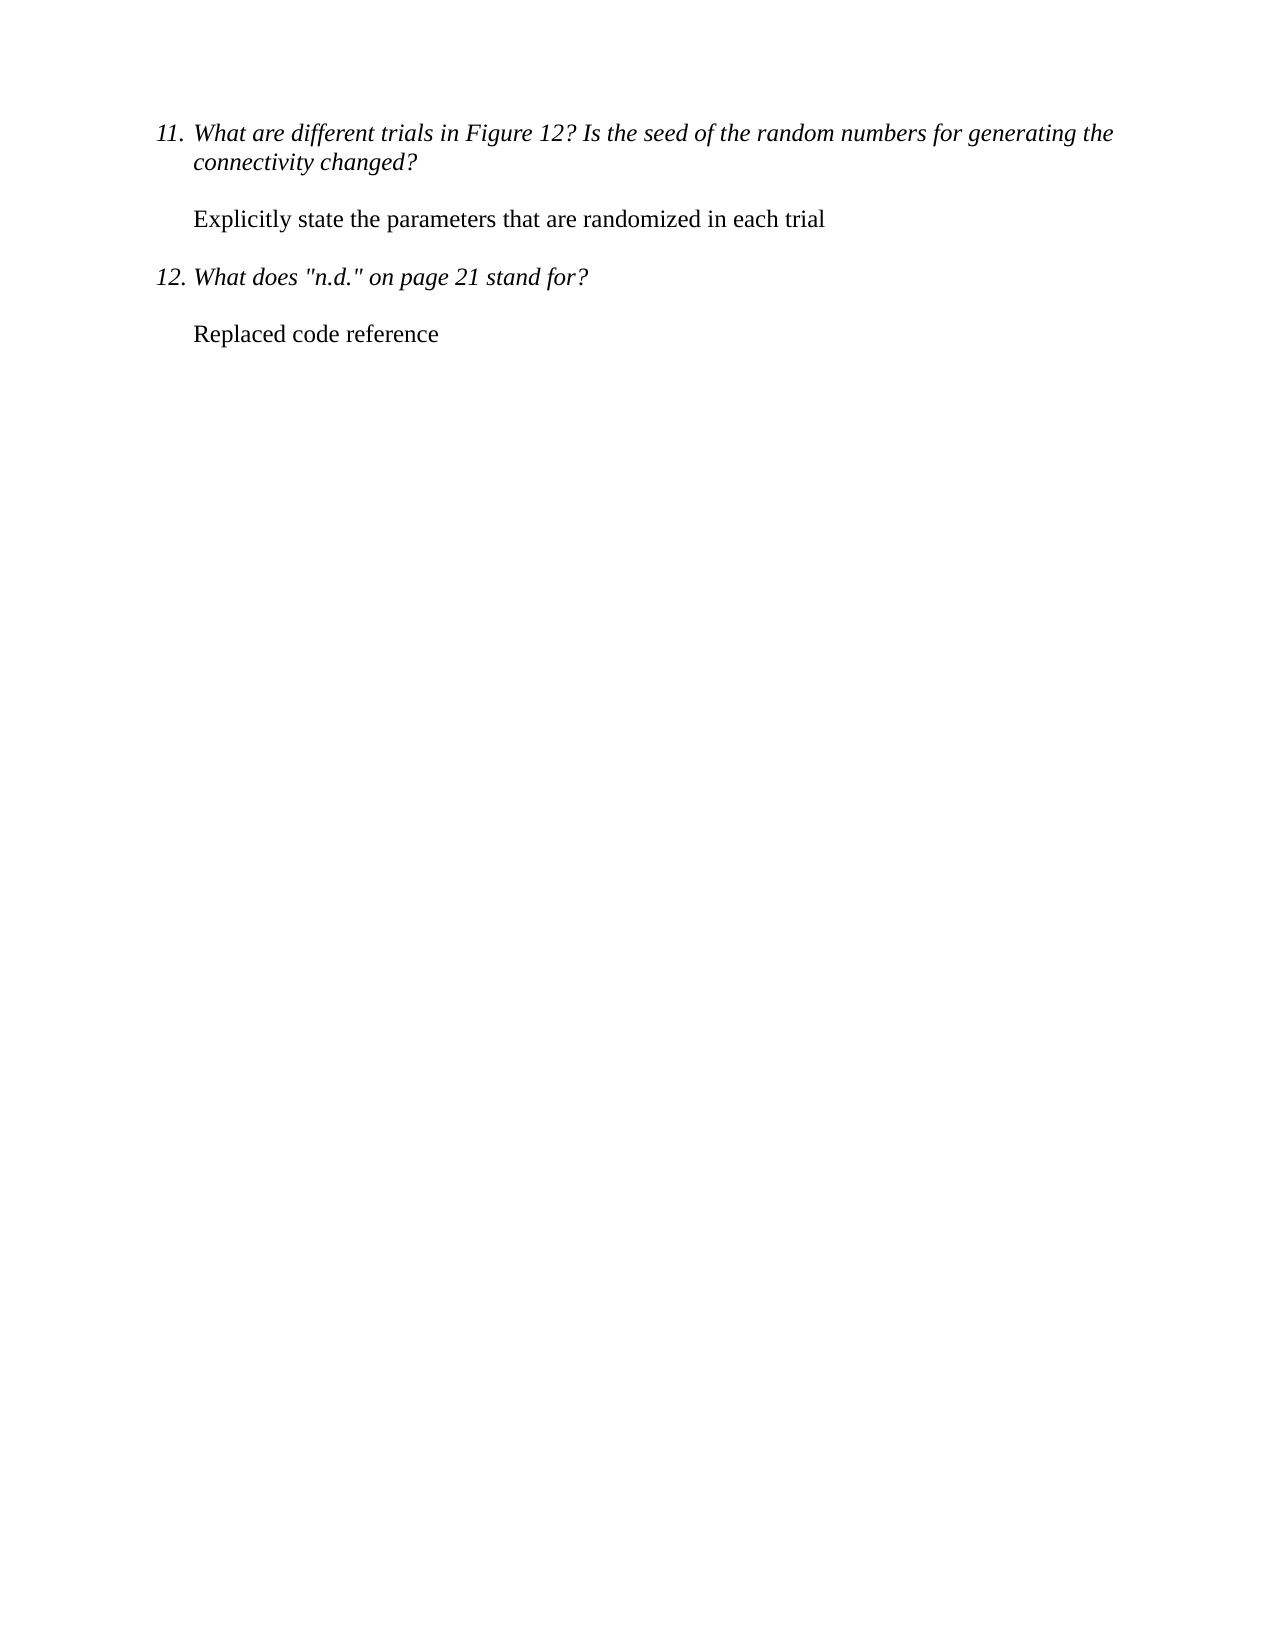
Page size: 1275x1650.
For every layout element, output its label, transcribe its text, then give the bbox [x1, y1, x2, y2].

list What does "n.d." on page 21 stand for? [156, 262, 1157, 291]
text Explicitly state the parameters that are randomized in each trial [193, 204, 1157, 233]
text Replaced code reference [193, 319, 1157, 348]
list What are different trials in Figure 12? Is the seed of the random numbers for generating the connectivity changed? [156, 118, 1157, 176]
